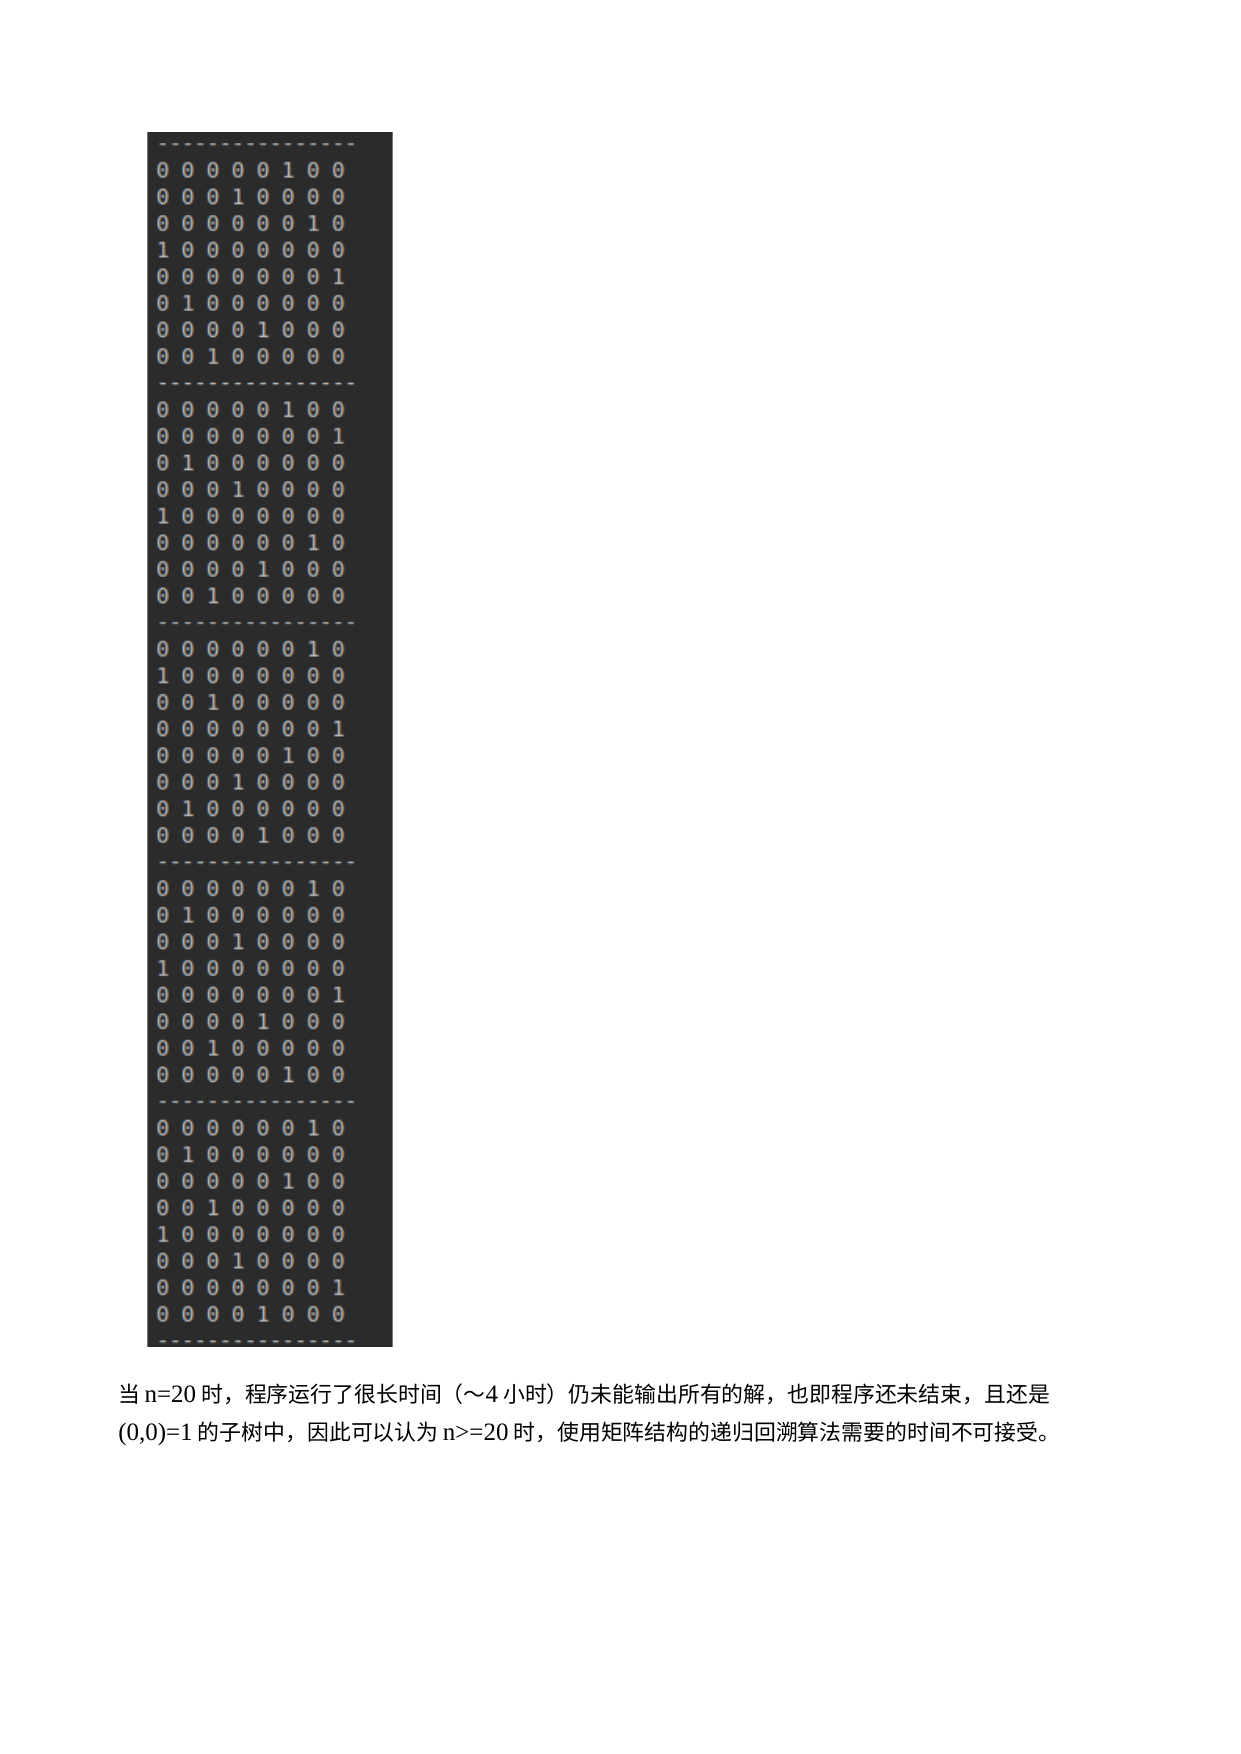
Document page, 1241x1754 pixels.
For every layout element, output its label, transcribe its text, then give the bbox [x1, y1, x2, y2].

text 当n=20时，程序运行了很长时间（～4小时）仍未能输出所有的解，也即程序还未结束，且还是(0,0)=1的子树中，因此可以认为n>=20时，使用矩阵结构的递归回溯算法需要的时间不可接受。 [118, 1377, 1122, 1446]
picture [147, 132, 393, 1347]
